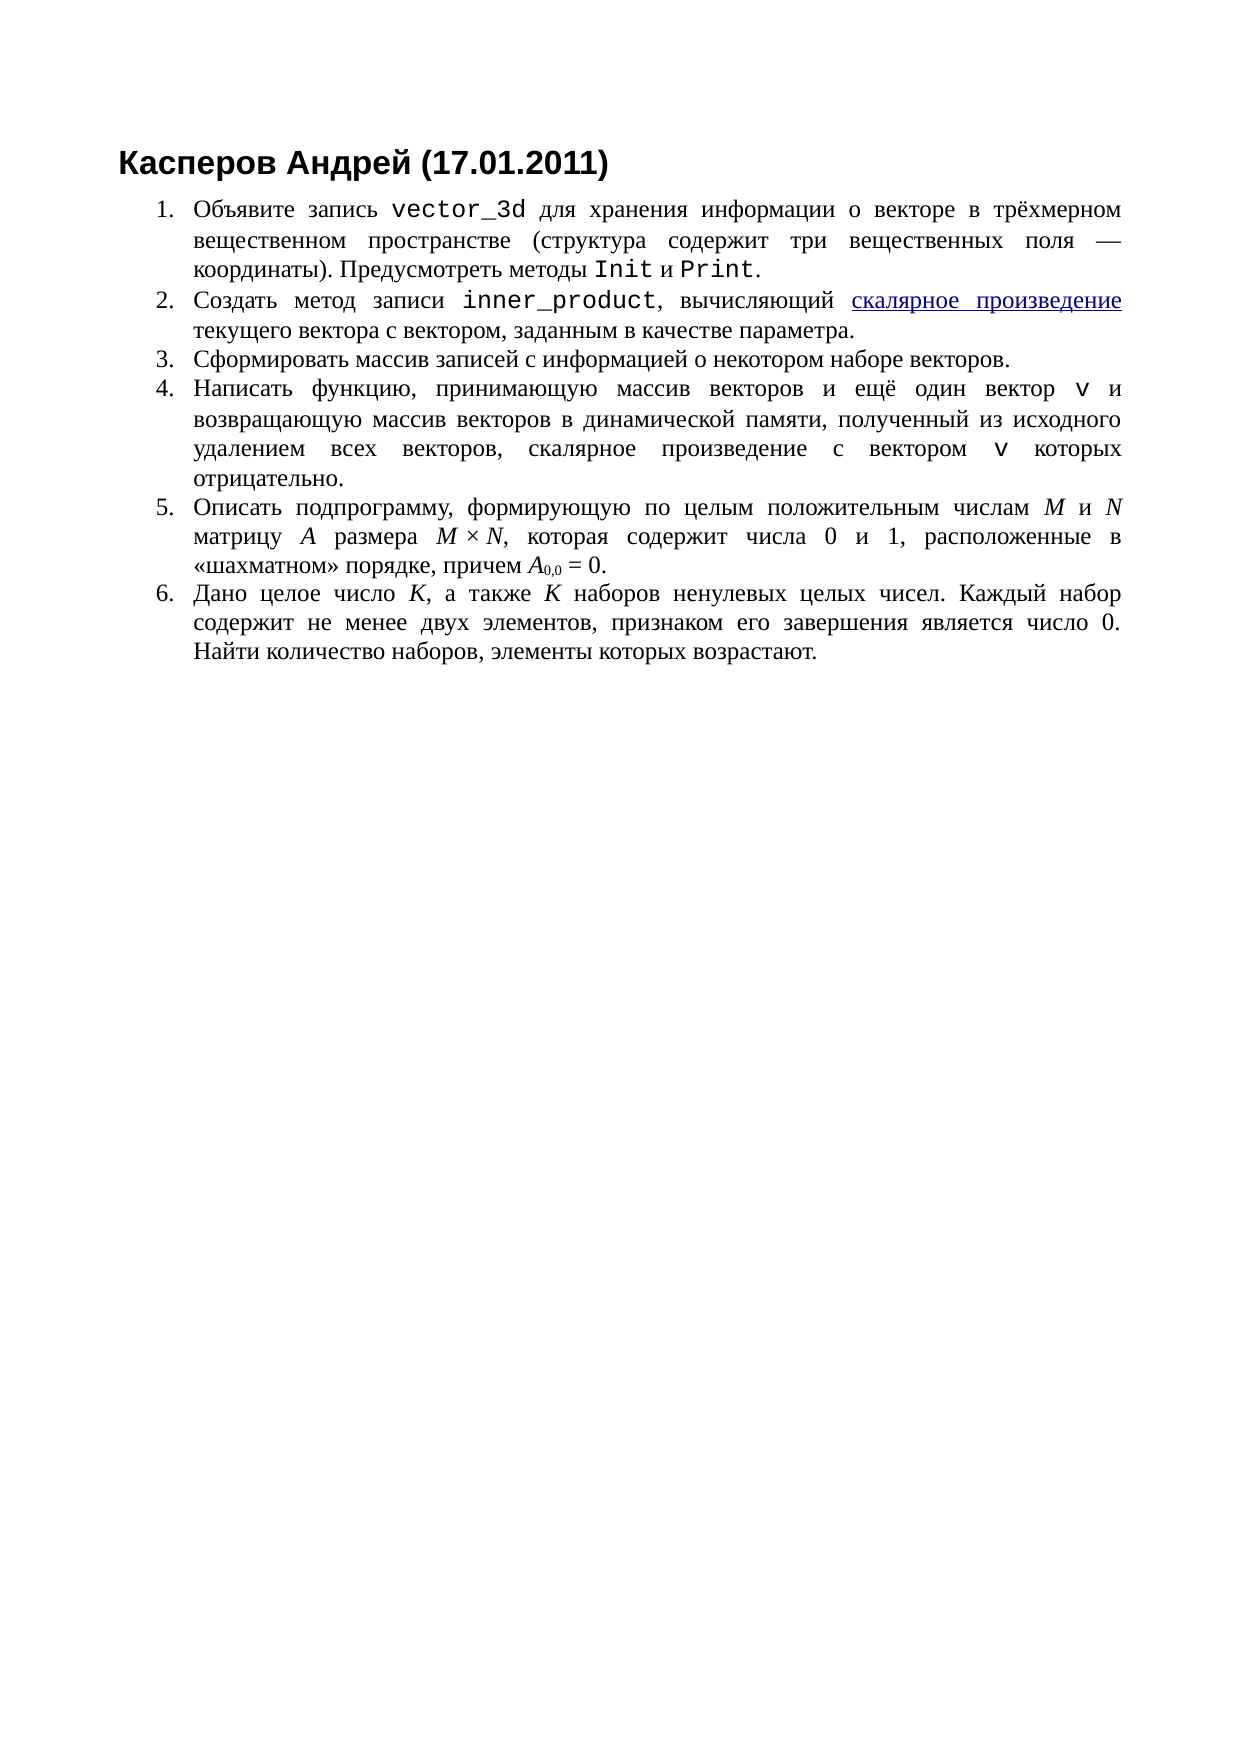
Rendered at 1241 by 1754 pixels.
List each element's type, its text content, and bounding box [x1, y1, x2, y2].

list Дано целое число K, а также K наборов ненулевых целых чисел. Каждый набор содержит не менее двух элементов, признаком его завершения является число 0. Найти количество наборов, элементы которых возрастают. [156, 578, 1122, 665]
subtitle Касперов Андрей (17.01.2011) [118, 143, 1122, 182]
list Сформировать массив записей с информацией о некотором наборе векторов. [156, 344, 1122, 373]
list Написать функцию, принимающую массив векторов и ещё один вектор v и возвращающую массив векторов в динамической памяти, полученный из исходного удалением всех векторов, скалярное произведение с вектором v которых отрицательно. [156, 373, 1122, 492]
list Создать метод записи inner_product, вычисляющий скалярное произведение текущего вектора с вектором, заданным в качестве параметра. [156, 285, 1122, 344]
list Описать подпрограмму, формирующую по целым положительным числам M и N матрицу A размера M × N, которая содержит числа 0 и 1, расположенные в «шахматном» порядке, причем A0,0 = 0. [156, 492, 1122, 578]
list Объявите запись vector_3d для хранения информации о векторе в трёхмерном вещественном пространстве (структура содержит три вещественных поля — координаты). Предусмотреть методы Init и Print. [156, 194, 1122, 285]
